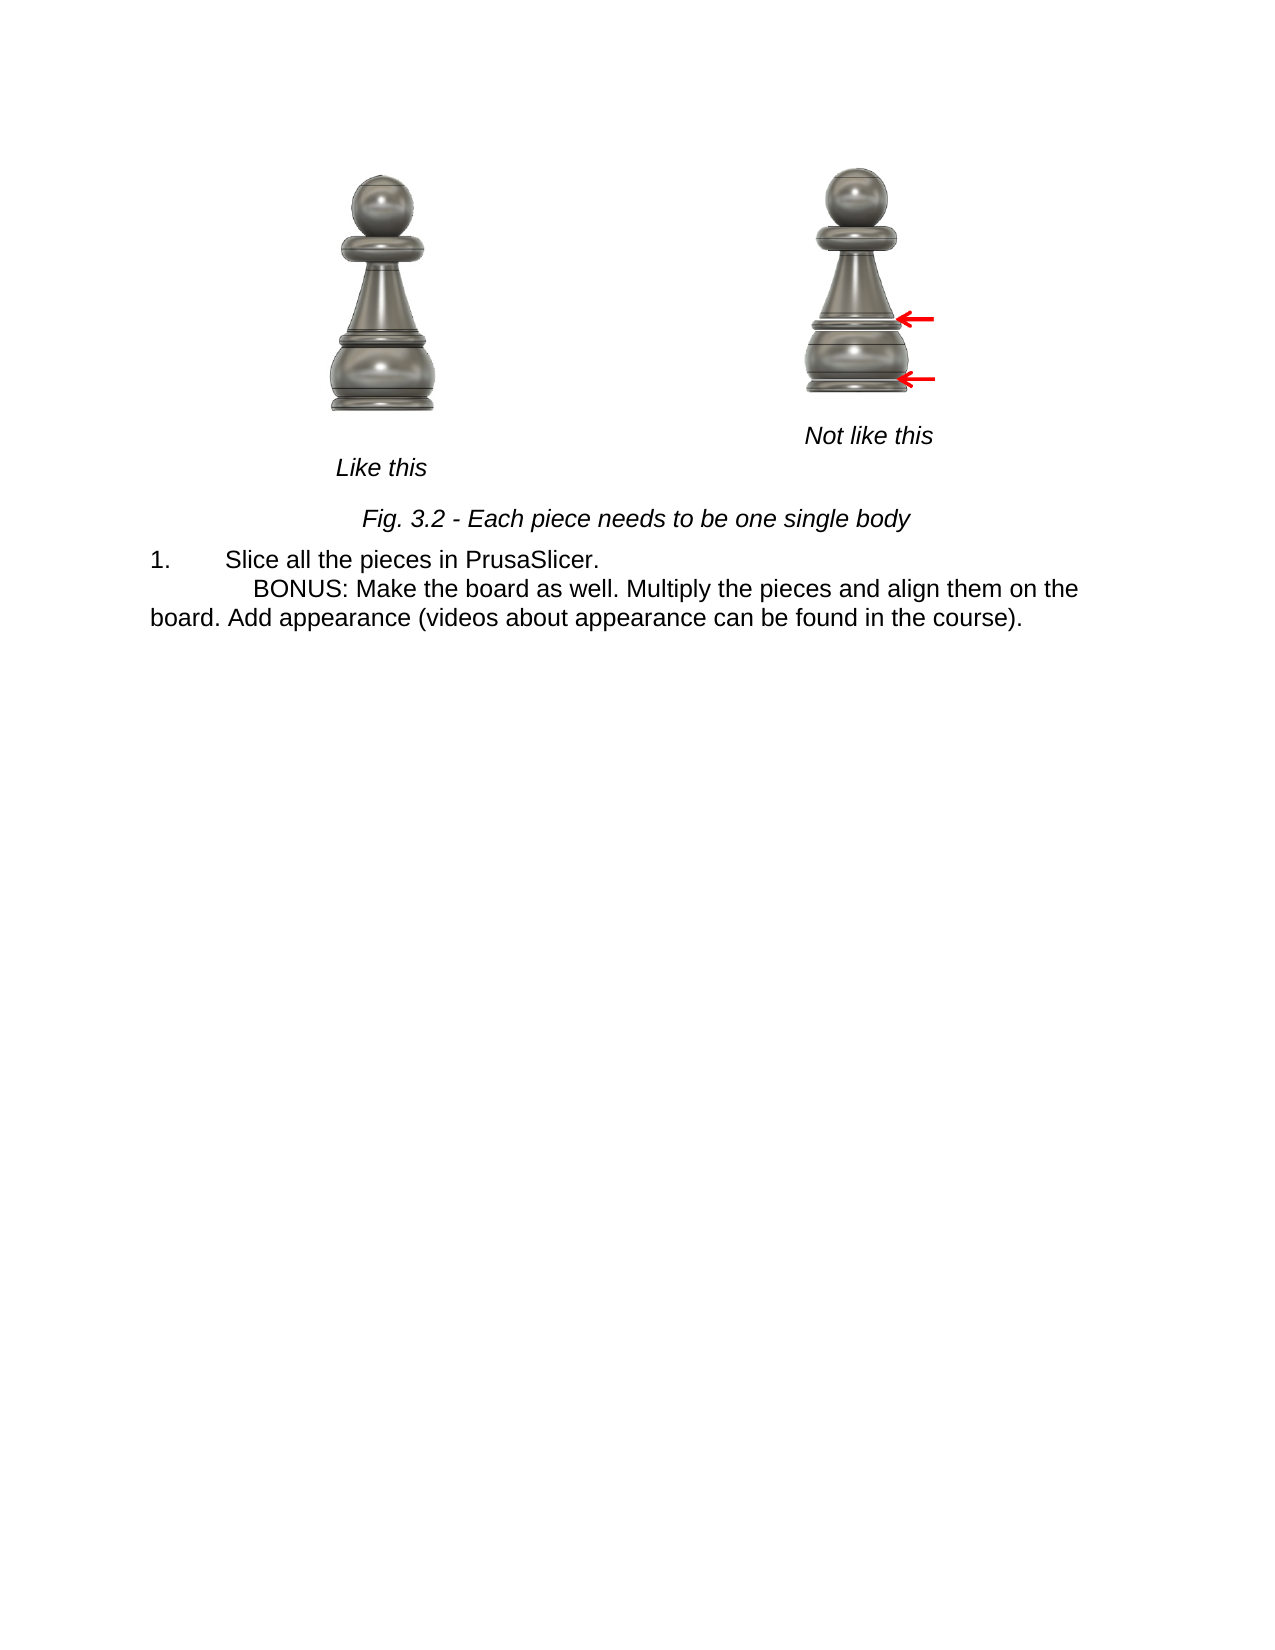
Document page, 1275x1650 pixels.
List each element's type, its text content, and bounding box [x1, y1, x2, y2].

text BONUS: Make the board as well. Multiply the pieces and align them on the board. Add appearance (videos about appearance can be found in the course). [150, 574, 1125, 632]
table_header Like this [151, 152, 614, 492]
list Slice all the pieces in PrusaSlicer. [150, 545, 1125, 574]
table_header Not like this [616, 152, 1124, 492]
table_cell Fig. 3.2 - Each piece needs to be one single body [151, 494, 1124, 543]
